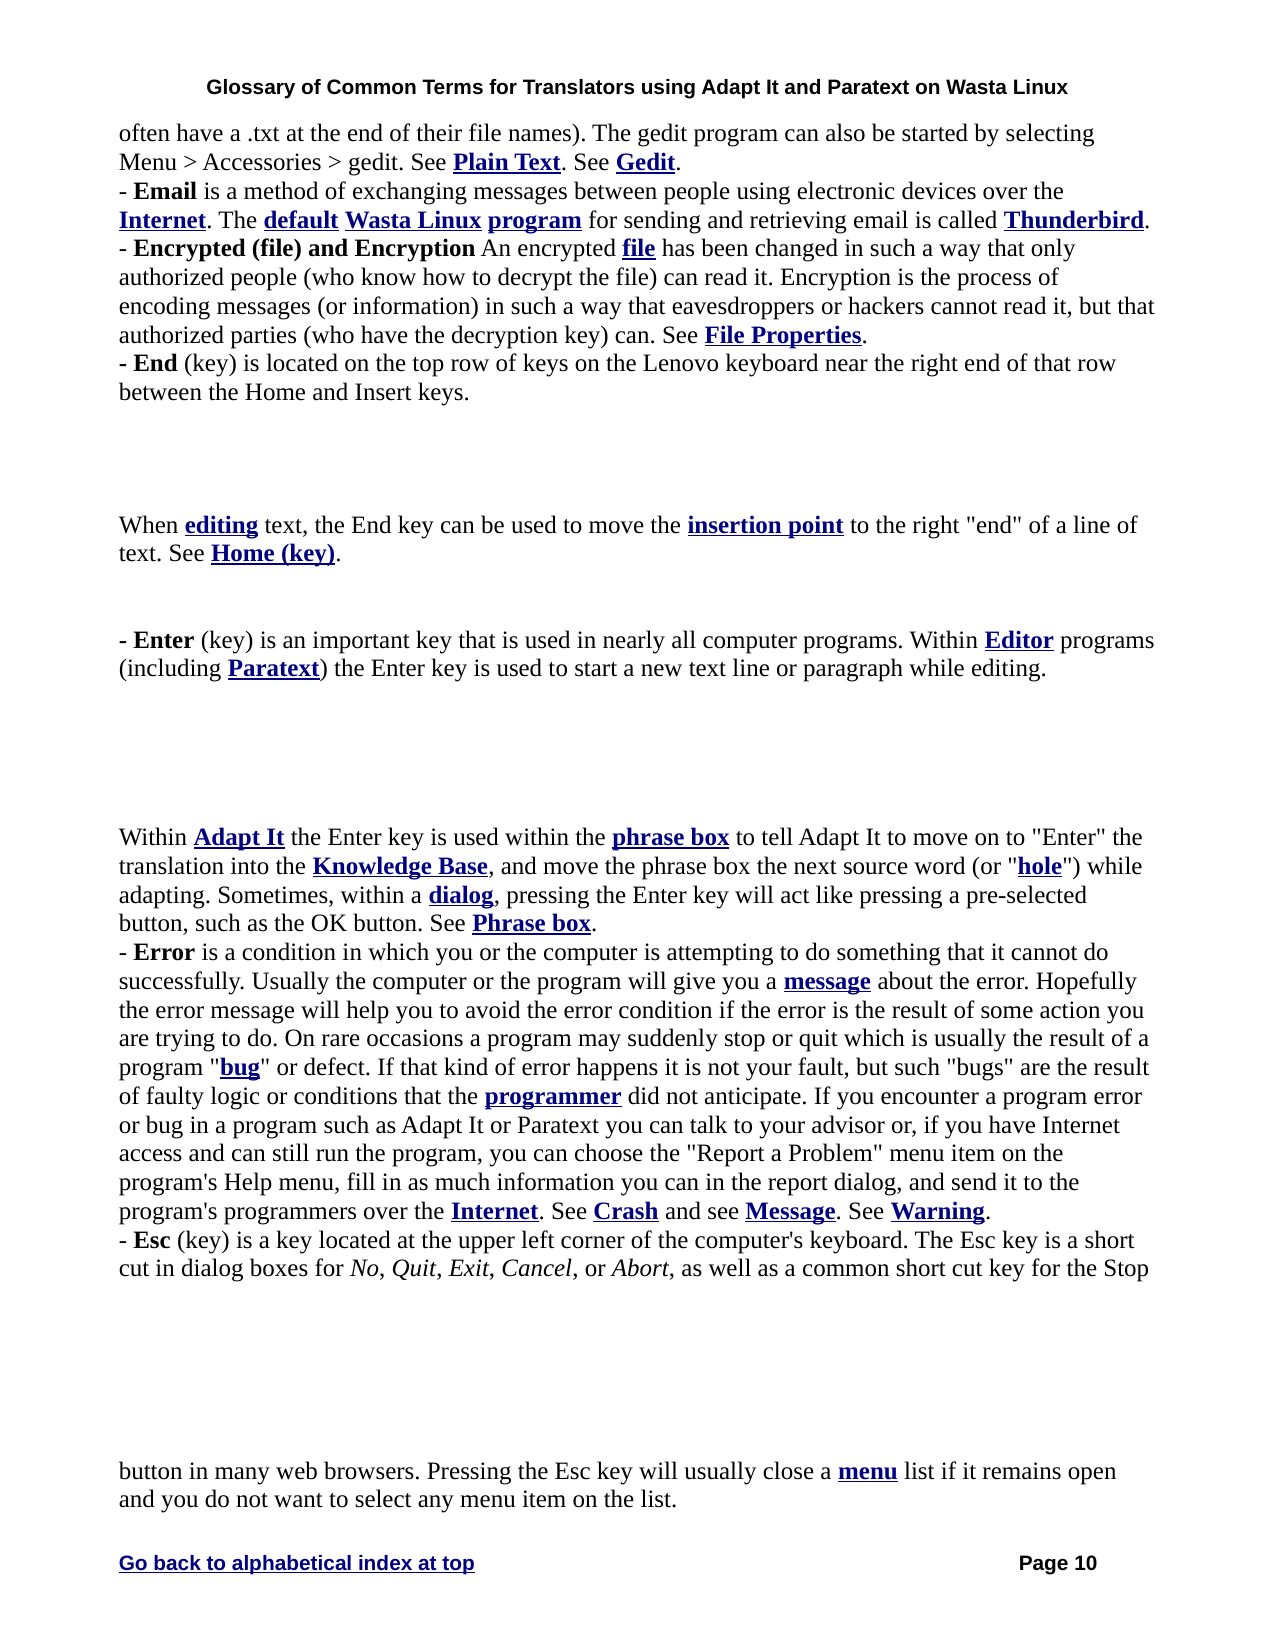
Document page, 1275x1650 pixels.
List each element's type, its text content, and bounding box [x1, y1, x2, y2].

text often have a .txt at the end of their file names). The gedit program can also be started by selecting Menu > Accessories > gedit. See Plain Text. See Gedit. [118, 118, 1156, 176]
text - Esc (key) is a key located at the upper left corner of the computer's keyboard. The Esc key is a short cut in dialog boxes for No, Quit, Exit, Cancel, or Abort, as well as a common short cut key for the Stop button in many web browsers. Pressing the Esc key will usually close a menu list if it remains open and you do not want to select any menu item on the list. [118, 1225, 1156, 1513]
text - Encrypted (file) and Encryption An encrypted file has been changed in such a way that only authorized people (who know how to decrypt the file) can read it. Encryption is the process of encoding messages (or information) in such a way that eavesdroppers or hackers cannot read it, but that authorized parties (who have the decryption key) can. See File Properties. [118, 233, 1156, 348]
text - Email is a method of exchanging messages between people using electronic devices over the Internet. The default Wasta Linux program for sending and retrieving email is called Thunderbird. [118, 176, 1156, 233]
text - Error is a condition in which you or the computer is attempting to do something that it cannot do successfully. Usually the computer or the program will give you a message about the error. Hopefully the error message will help you to avoid the error condition if the error is the result of some action you are trying to do. On rare occasions a program may suddenly stop or quit which is usually the result of a program "bug" or defect. If that kind of error happens it is not your fault, but such "bugs" are the result of faulty logic or conditions that the programmer did not anticipate. If you encounter a program error or bug in a program such as Adapt It or Paratext you can talk to your advisor or, if you have Internet access and can still run the program, you can choose the "Report a Problem" menu item on the program's Help menu, fill in as much information you can in the report dialog, and send it to the program's programmers over the Internet. See Crash and see Message. See Warning. [118, 937, 1156, 1225]
text When editing text, the End key can be used to move the insertion point to the right "end" of a line of text. See Home (key). [118, 406, 1156, 567]
text - End (key) is located on the top row of keys on the Lenovo keyboard near the right end of that row between the Home and Insert keys. [118, 348, 1156, 406]
text - Enter (key) is an important key that is used in nearly all computer programs. Within Editor programs (including Paratext) the Enter key is used to start a new text line or paragraph while editing. [118, 625, 1156, 682]
text Within Adapt It the Enter key is used within the phrase box to tell Adapt It to move on to "Enter" the translation into the Knowledge Base, and move the phrase box the next source word (or "hole") while adapting. Sometimes, within a dialog, pressing the Enter key will act like pressing a pre-selected button, such as the OK button. See Phrase box. [118, 682, 1156, 937]
